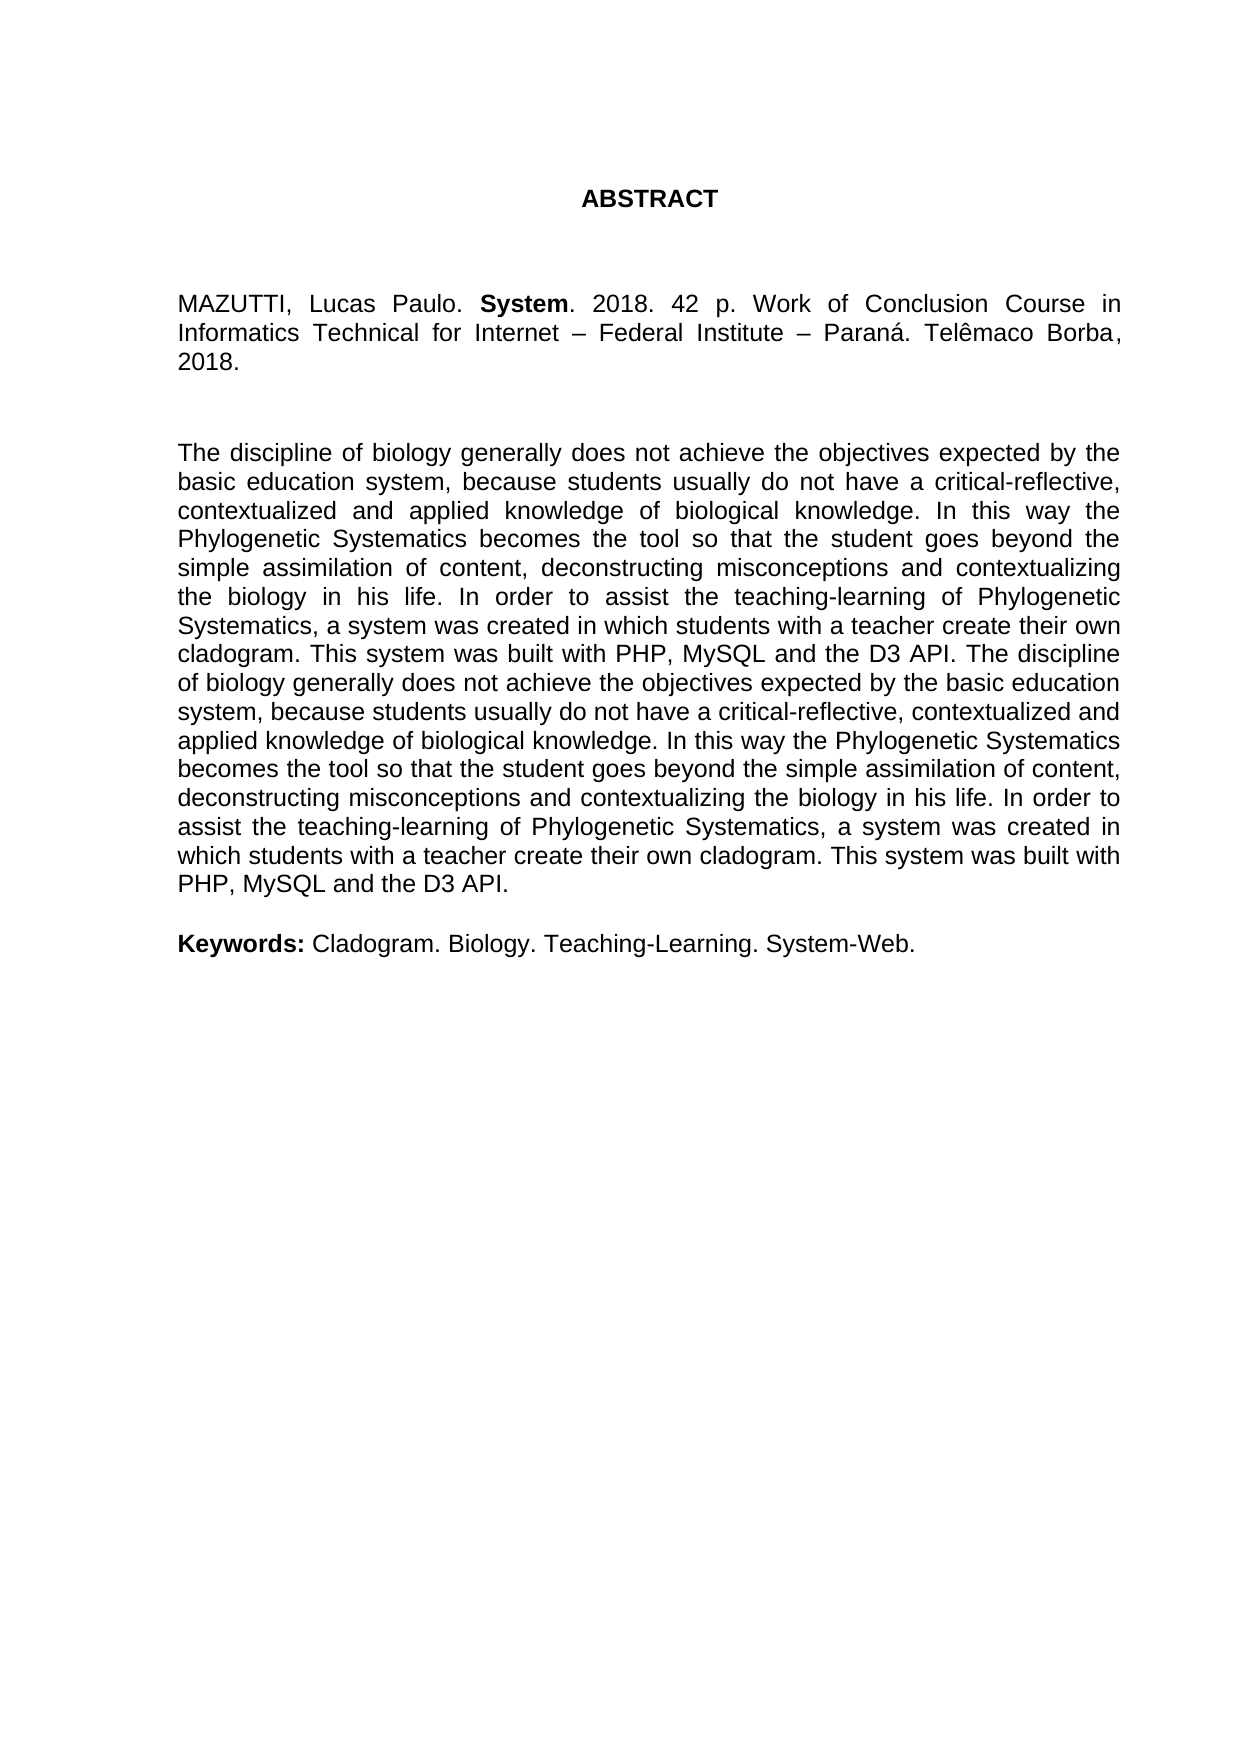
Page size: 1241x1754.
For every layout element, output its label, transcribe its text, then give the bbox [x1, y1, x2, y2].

text The discipline of biology generally does not achieve the objectives expected by the basic education system, because students usually do not have a critical-reflective, contextualized and applied knowledge of biological knowledge. In this way the Phylogenetic Systematics becomes the tool so that the student goes beyond the simple assimilation of content, deconstructing misconceptions and contextualizing the biology in his life. In order to assist the teaching-learning of Phylogenetic Systematics, a system was created in which students with a teacher create their own cladogram. This system was built with PHP, MySQL and the D3 API. The discipline of biology generally does not achieve the objectives expected by the basic education system, because students usually do not have a critical-reflective, contextualized and applied knowledge of biological knowledge. In this way the Phylogenetic Systematics becomes the tool so that the student goes beyond the simple assimilation of content, deconstructing misconceptions and contextualizing the biology in his life. In order to assist the teaching-learning of Phylogenetic Systematics, a system was created in which students with a teacher create their own cladogram. This system was built with PHP, MySQL and the D3 API. [177, 438, 1122, 898]
text MAZUTTI, Lucas Paulo. System. 2018. 42 p. Work of Conclusion Course in Informatics Technical for Internet – Federal Institute – Paraná. Telêmaco Borba, 2018. [177, 289, 1122, 376]
text Keywords: Cladogram. Biology. Teaching-Learning. System-Web. [177, 929, 1122, 958]
text ABSTRACT [177, 184, 1122, 212]
